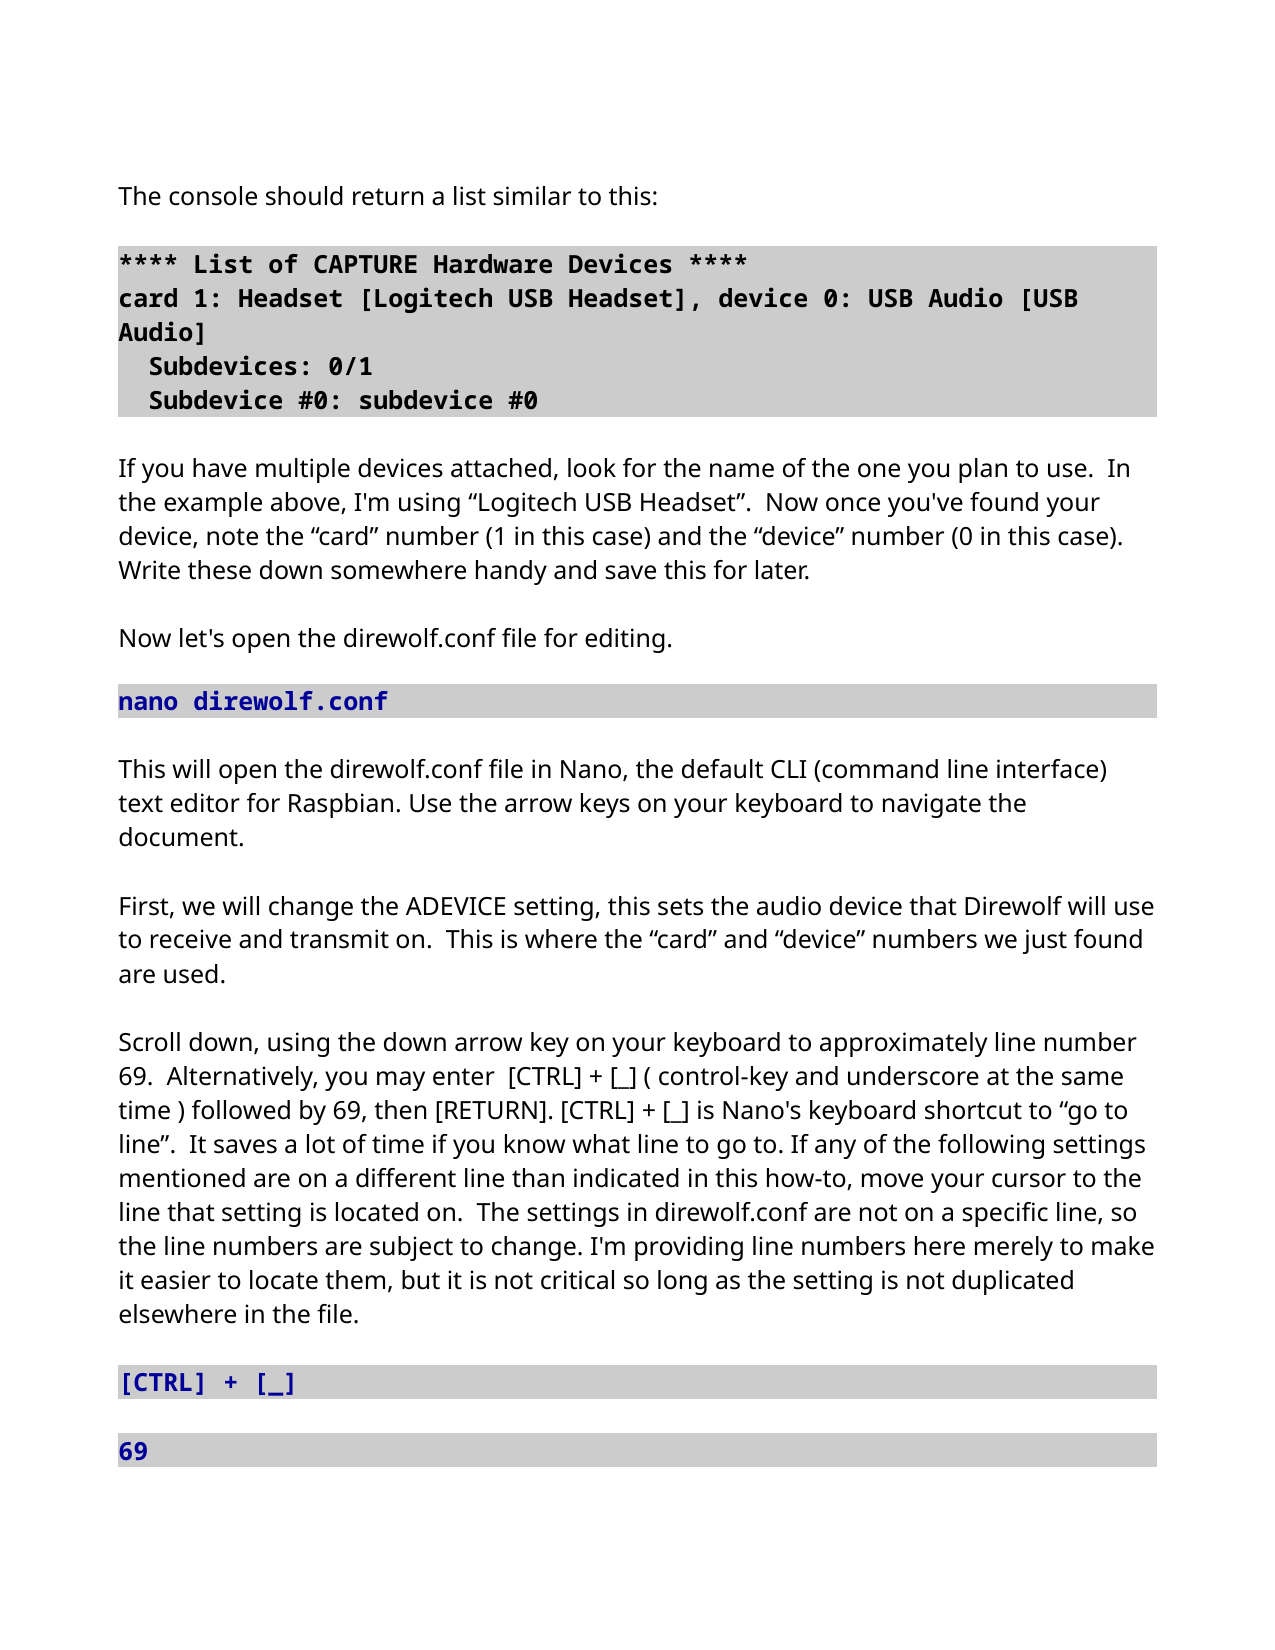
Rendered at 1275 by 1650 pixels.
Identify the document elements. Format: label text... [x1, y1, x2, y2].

text If you have multiple devices attached, look for the name of the one you plan to use. In the example above, I'm using “Logitech USB Headset”. Now once you've found your device, note the “card” number (1 in this case) and the “device” number (0 in this case). Write these down somewhere handy and save this for later. [118, 451, 1157, 587]
text This will open the direwolf.conf file in Nano, the default CLI (command line interface) text editor for Raspbian. Use the arrow keys on your keyboard to navigate the document. [118, 752, 1157, 854]
text 69 [118, 1433, 1157, 1467]
text Subdevices: 0/1 [118, 348, 1157, 382]
text Now let's open the direwolf.conf file for editing. [118, 621, 1157, 655]
text First, we will change the ADEVICE setting, this sets the audio device that Direwolf will use to receive and transmit on. This is where the “card” and “device” numbers we just found are used. [118, 888, 1157, 990]
text Scroll down, using the down arrow key on your keyboard to approximately line number 69. Alternatively, you may enter [CTRL] + [_] ( control-key and underscore at the same time ) followed by 69, then [RETURN]. [CTRL] + [_] is Nano's keyboard shortcut to “go to line”. It saves a lot of time if you know what line to go to. If any of the following settings mentioned are on a different line than indicated in this how-to, move your cursor to the line that setting is located on. The settings in direwolf.conf are not on a specific line, so the line numbers are subject to change. I'm providing line numbers here merely to make it easier to locate them, but it is not critical so long as the setting is not duplicated elsewhere in the file. [118, 1024, 1157, 1331]
text Subdevice #0: subdevice #0 [118, 382, 1157, 417]
text **** List of CAPTURE Hardware Devices **** [118, 246, 1157, 280]
text The console should return a list similar to this: [118, 178, 1157, 212]
text card 1: Headset [Logitech USB Headset], device 0: USB Audio [USB Audio] [118, 280, 1157, 348]
text nano direwolf.conf [118, 684, 1157, 718]
text [CTRL] + [_] [118, 1365, 1157, 1399]
